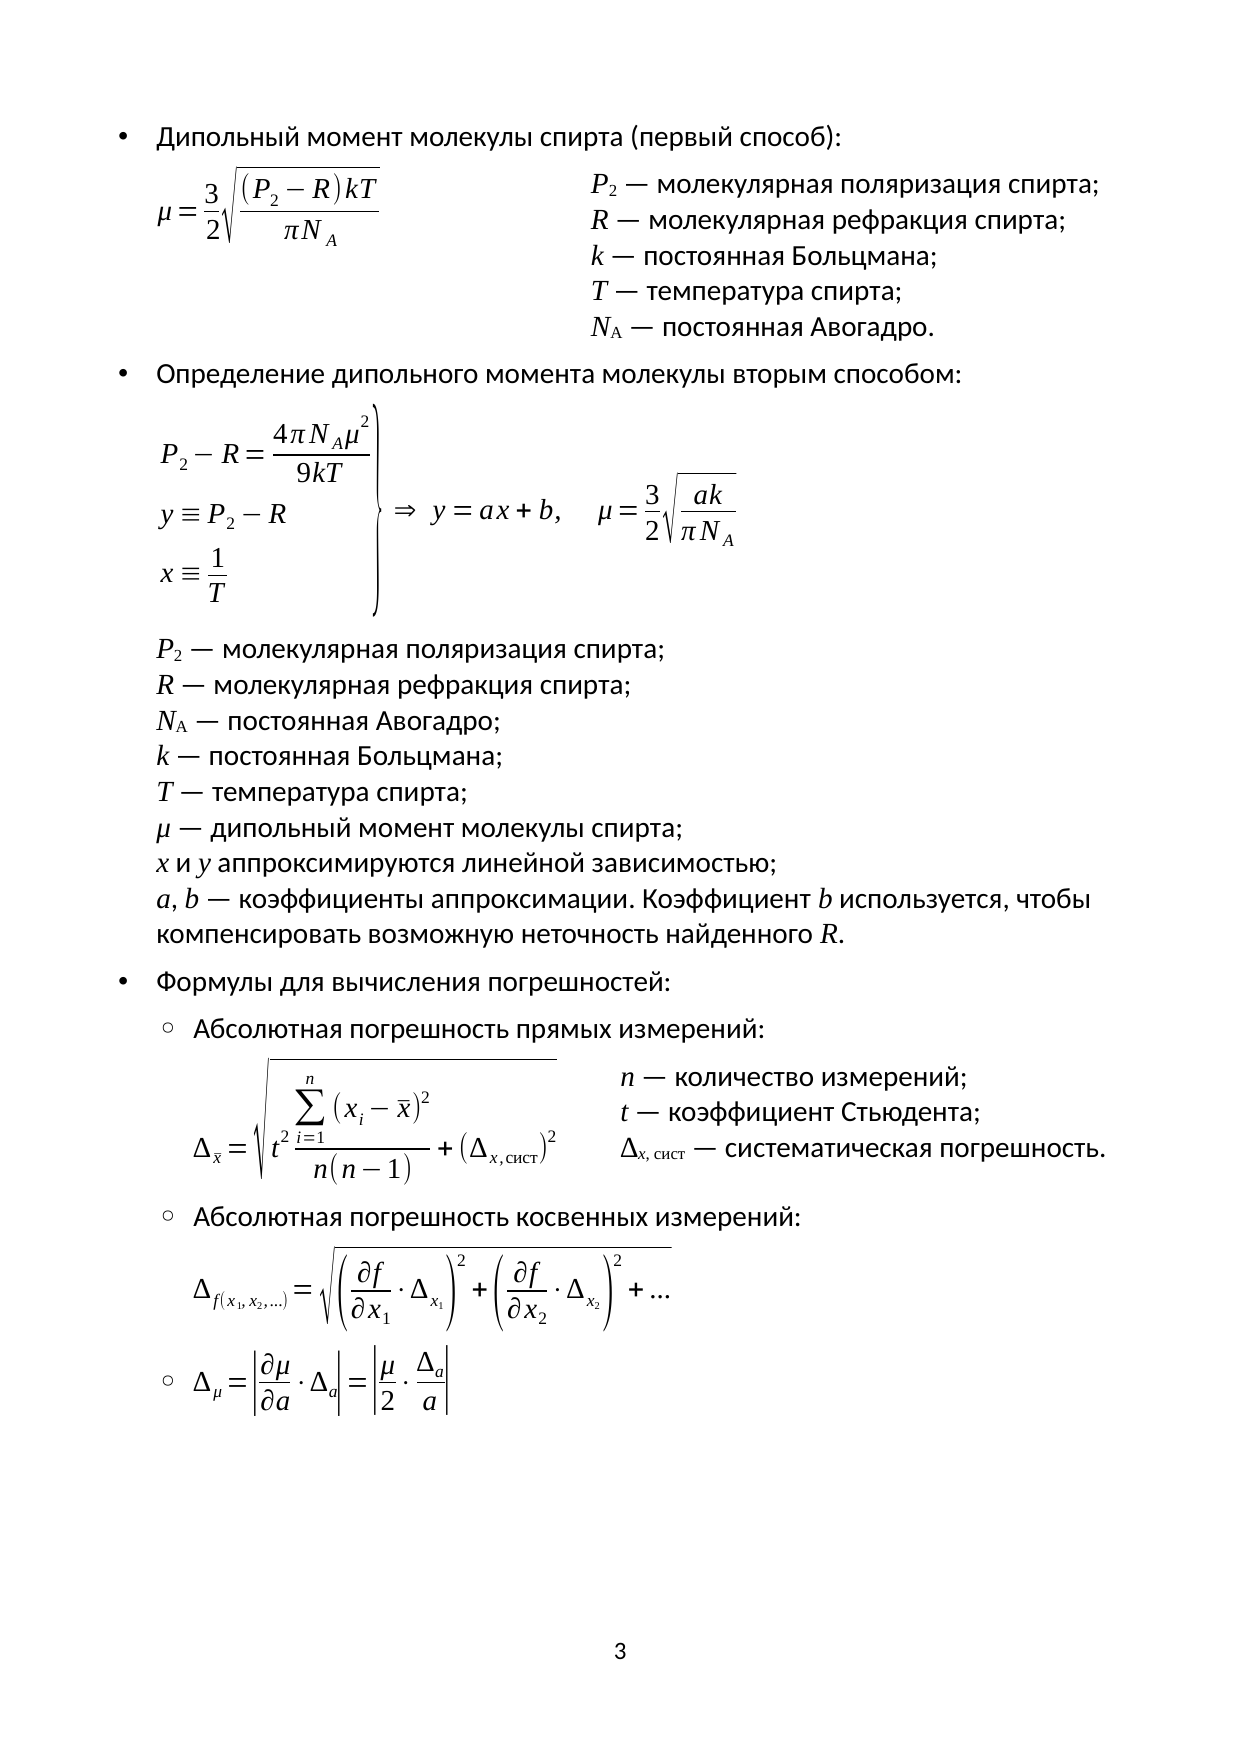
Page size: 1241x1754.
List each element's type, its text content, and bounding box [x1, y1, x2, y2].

table_header P2 — молекулярная поляризация спирта; R — молекулярная рефракция спирта; k — постоянная Больцмана; T — температура спирта; NA — постоянная Авогадро. [591, 166, 1122, 355]
list Определение дипольного момента молекулы вторым способом: [118, 355, 1122, 391]
table_header n — количество измерений; t — коэффициент Стьюдента; ∆x, сист — систематическая погрешность. [620, 1058, 1122, 1198]
list Абсолютная погрешность косвенных измерений: [156, 1198, 1122, 1233]
list P2 — молекулярная поляризация спирта; R — молекулярная рефракция спирта; NA — постоянная Авогадро; k — постоянная Больцмана; T — температура спирта; μ — дипольный момент молекулы спирта; x и y аппроксимируются линейной зависимостью; a, b — коэффициенты аппроксимации. Коэффициент b используется, чтобы компенсировать возможную неточность найденного R. [118, 631, 1122, 951]
list Абсолютная погрешность прямых измерений: [156, 1010, 1122, 1046]
table_header [156, 166, 591, 355]
table_header [193, 1058, 620, 1198]
list Дипольный момент молекулы спирта (первый способ): [118, 118, 1122, 154]
list Формулы для вычисления погрешностей: [118, 963, 1122, 998]
